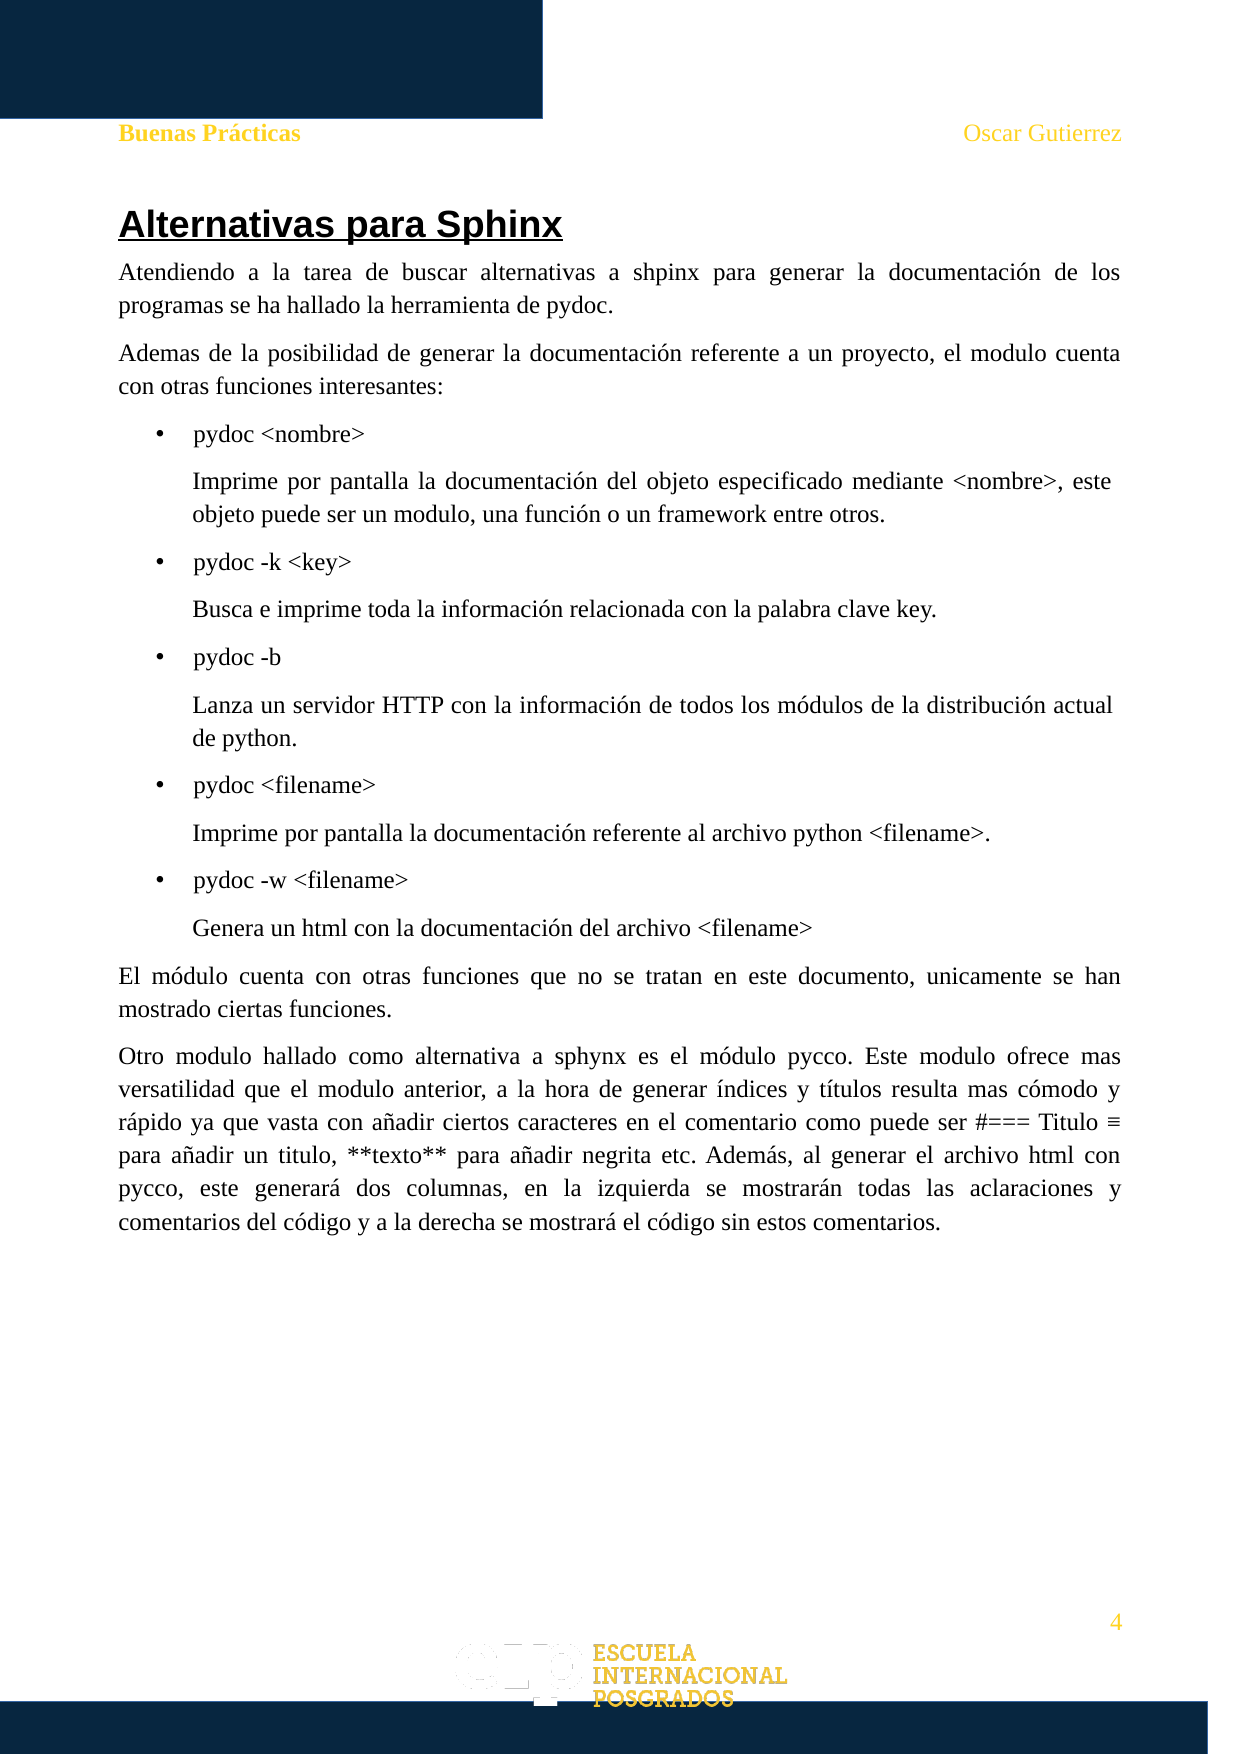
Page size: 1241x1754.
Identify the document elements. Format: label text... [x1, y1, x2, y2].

text Imprime por pantalla la documentación del objeto especificado mediante <nombre>, este objeto puede ser un modulo, una función o un framework entre otros. [118, 466, 1122, 528]
text Otro modulo hallado como alternativa a sphynx es el módulo pycco. Este modulo ofrece mas versatilidad que el modulo anterior, a la hora de generar índices y títulos resulta mas cómodo y rápido ya que vasta con añadir ciertos caracteres en el comentario como puede ser #=== Titulo ≡ para añadir un titulo, **texto** para añadir negrita etc. Además, al generar el archivo html con pycco, este generará dos columnas, en la izquierda se mostrarán todas las aclaraciones y comentarios del código y a la derecha se mostrará el código sin estos comentarios. [118, 1041, 1122, 1235]
list pydoc <filename> [156, 770, 1122, 799]
text Ademas de la posibilidad de generar la documentación referente a un proyecto, el modulo cuenta con otras funciones interesantes: [118, 338, 1122, 400]
text Genera un html con la documentación del archivo <filename> [118, 913, 1122, 942]
text El módulo cuenta con otras funciones que no se tratan en este documento, unicamente se han mostrado ciertas funciones. [118, 961, 1122, 1023]
list pydoc -k <key> [156, 547, 1122, 576]
text Lanza un servidor HTTP con la información de todos los módulos de la distribución actual de python. [118, 690, 1122, 752]
text Busca e imprime toda la información relacionada con la palabra clave key. [118, 594, 1122, 623]
list pydoc -w <filename> [156, 866, 1122, 894]
text Atendiendo a la tarea de buscar alternativas a shpinx para generar la documentación de los programas se ha hallado la herramienta de pydoc. [118, 257, 1122, 319]
picture [452, 1614, 788, 1712]
list pydoc -b [156, 642, 1122, 671]
subtitle Alternativas para Sphinx [118, 201, 1122, 245]
list pydoc <nombre> [156, 419, 1122, 447]
text Imprime por pantalla la documentación referente al archivo python <filename>. [118, 818, 1122, 847]
